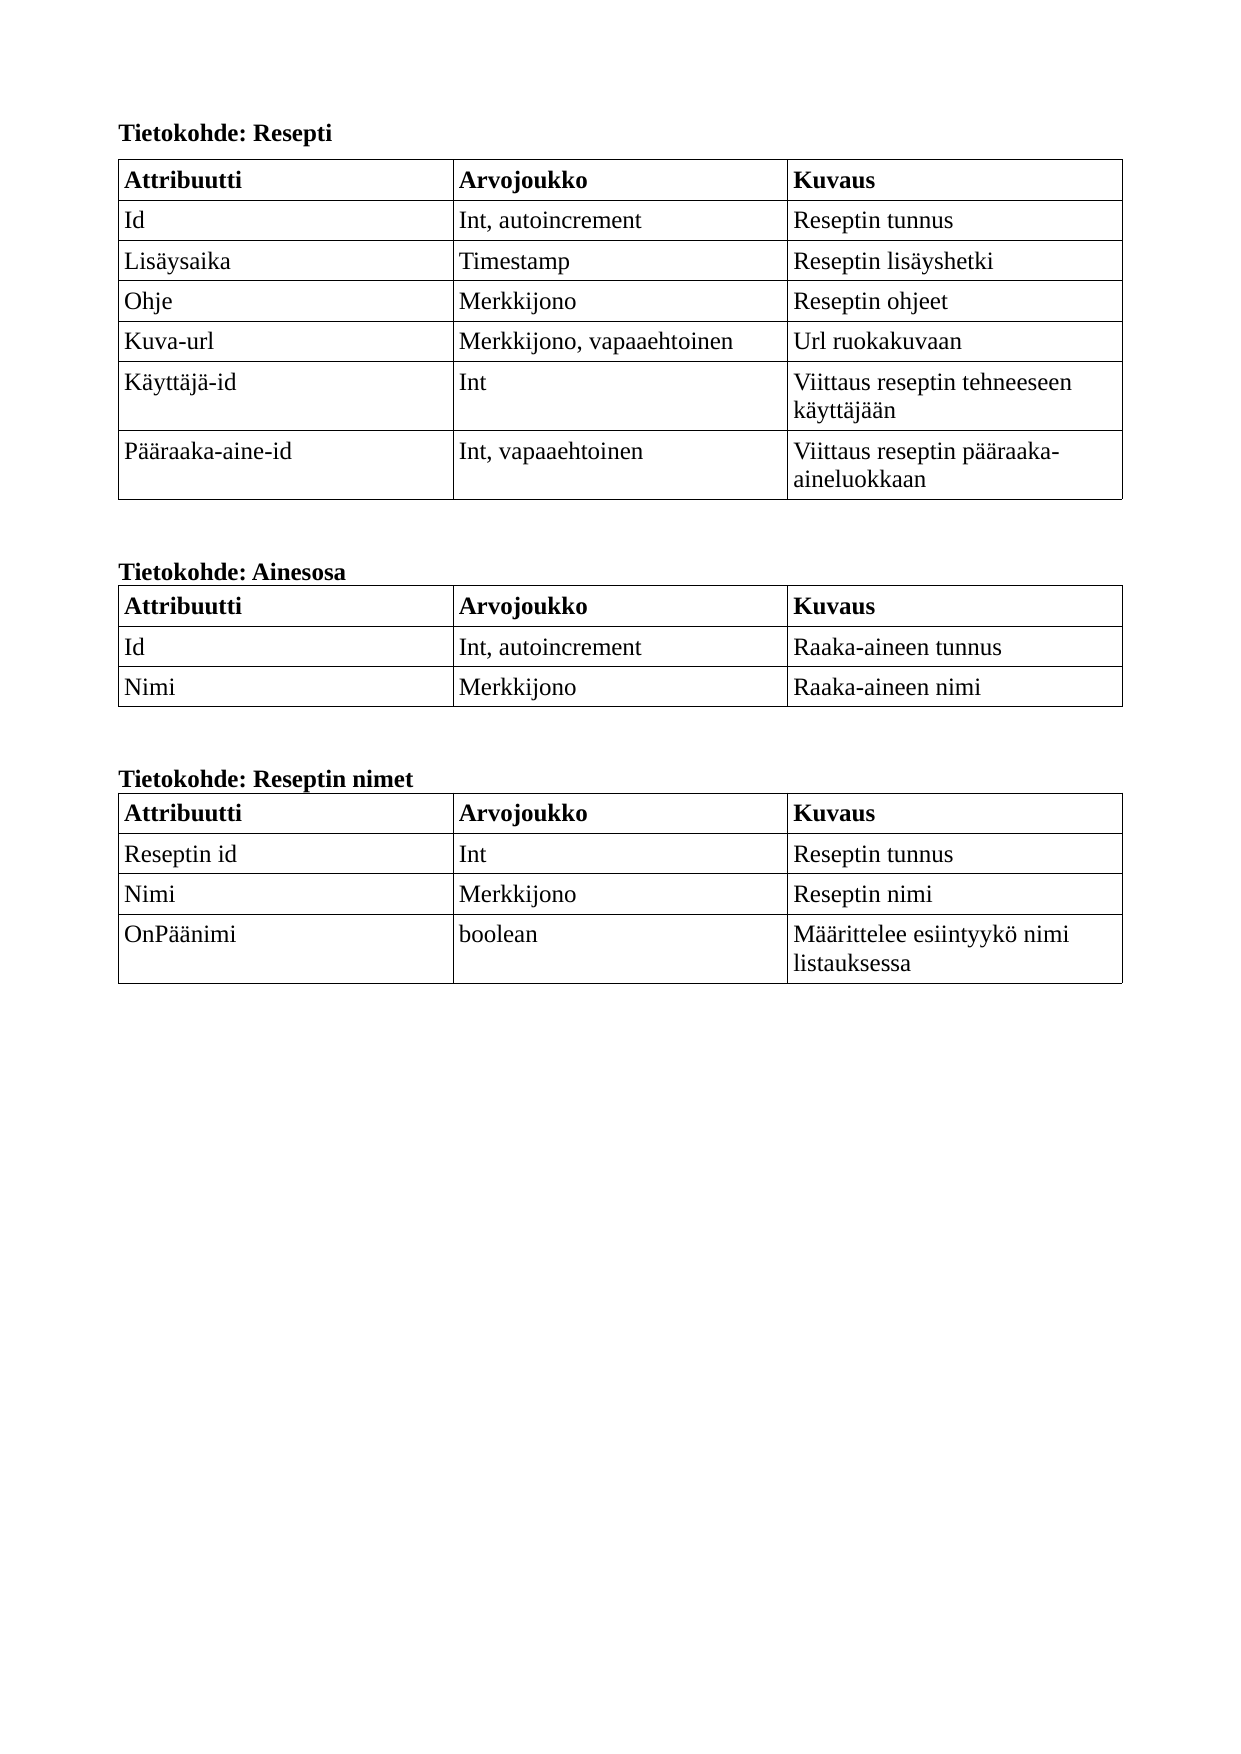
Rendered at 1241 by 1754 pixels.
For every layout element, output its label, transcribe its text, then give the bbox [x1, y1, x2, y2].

table_cell Kuva-url [119, 322, 453, 361]
table_cell Merkkijono [454, 667, 787, 706]
table_cell Pääraaka-aine-id [119, 431, 453, 499]
table_cell Viittaus reseptin tehneeseen käyttäjään [788, 362, 1122, 430]
table_cell Timestamp [454, 241, 787, 280]
table_cell Merkkijono, vapaaehtoinen [454, 322, 787, 361]
table_cell Nimi [119, 667, 453, 706]
table_header Kuvaus [788, 586, 1122, 626]
table_cell Reseptin id [119, 834, 453, 873]
table_cell Int, vapaaehtoinen [454, 431, 787, 499]
table_cell Id [119, 201, 453, 240]
table_cell Viittaus reseptin pääraaka-aineluokkaan [788, 431, 1122, 499]
table_cell Int [454, 834, 787, 873]
table_header Arvojoukko [454, 160, 787, 200]
text Tietokohde: Ainesosa [118, 557, 1122, 585]
text Tietokohde: Resepti [118, 118, 1122, 147]
table_header Arvojoukko [454, 794, 787, 833]
table_cell Reseptin ohjeet [788, 281, 1122, 321]
table_cell Lisäysaika [119, 241, 453, 280]
table_cell Reseptin nimi [788, 874, 1122, 914]
table_header Kuvaus [788, 794, 1122, 833]
table_cell boolean [454, 915, 787, 983]
table_cell Url ruokakuvaan [788, 322, 1122, 361]
table_header Attribuutti [119, 160, 453, 200]
table_cell Raaka-aineen nimi [788, 667, 1122, 706]
table_cell Nimi [119, 874, 453, 914]
table_cell Ohje [119, 281, 453, 321]
table_cell Int [454, 362, 787, 430]
table_cell Reseptin tunnus [788, 201, 1122, 240]
table_cell Käyttäjä-id [119, 362, 453, 430]
table_header Arvojoukko [454, 586, 787, 626]
table_header Attribuutti [119, 794, 453, 833]
table_cell Id [119, 627, 453, 666]
table_header Kuvaus [788, 160, 1122, 200]
table_cell Int, autoincrement [454, 627, 787, 666]
table_cell Int, autoincrement [454, 201, 787, 240]
table_cell OnPäänimi [119, 915, 453, 983]
table_cell Reseptin lisäyshetki [788, 241, 1122, 280]
table_cell Raaka-aineen tunnus [788, 627, 1122, 666]
text Tietokohde: Reseptin nimet [118, 764, 1122, 793]
table_cell Merkkijono [454, 874, 787, 914]
table_cell Merkkijono [454, 281, 787, 321]
table_header Attribuutti [119, 586, 453, 626]
table_cell Määrittelee esiintyykö nimi listauksessa [788, 915, 1122, 983]
table_cell Reseptin tunnus [788, 834, 1122, 873]
